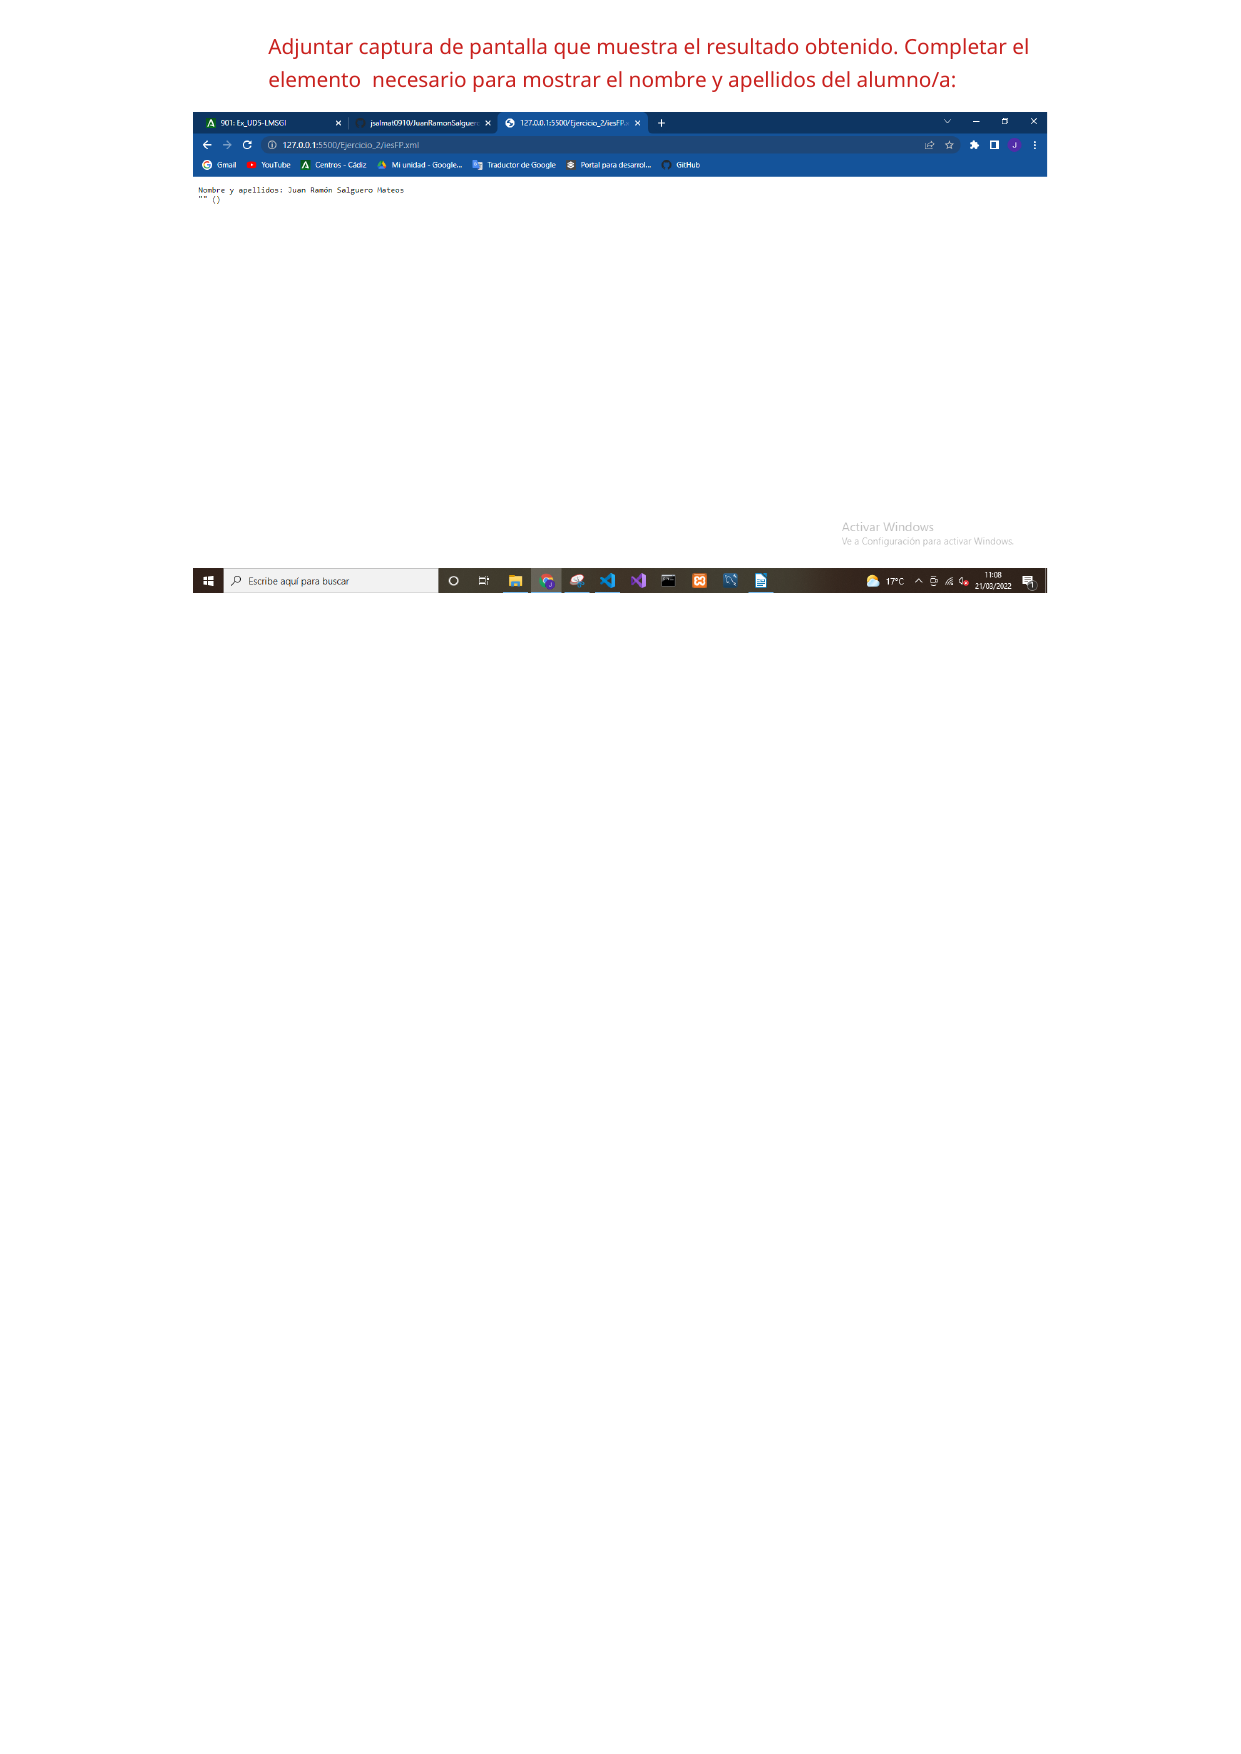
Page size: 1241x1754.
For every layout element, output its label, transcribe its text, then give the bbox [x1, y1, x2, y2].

picture [193, 112, 1048, 593]
text Adjuntar captura de pantalla que muestra el resultado obtenido. Completar el elemento necesario para mostrar el nombre y apellidos del alumno/a: [268, 32, 1122, 93]
